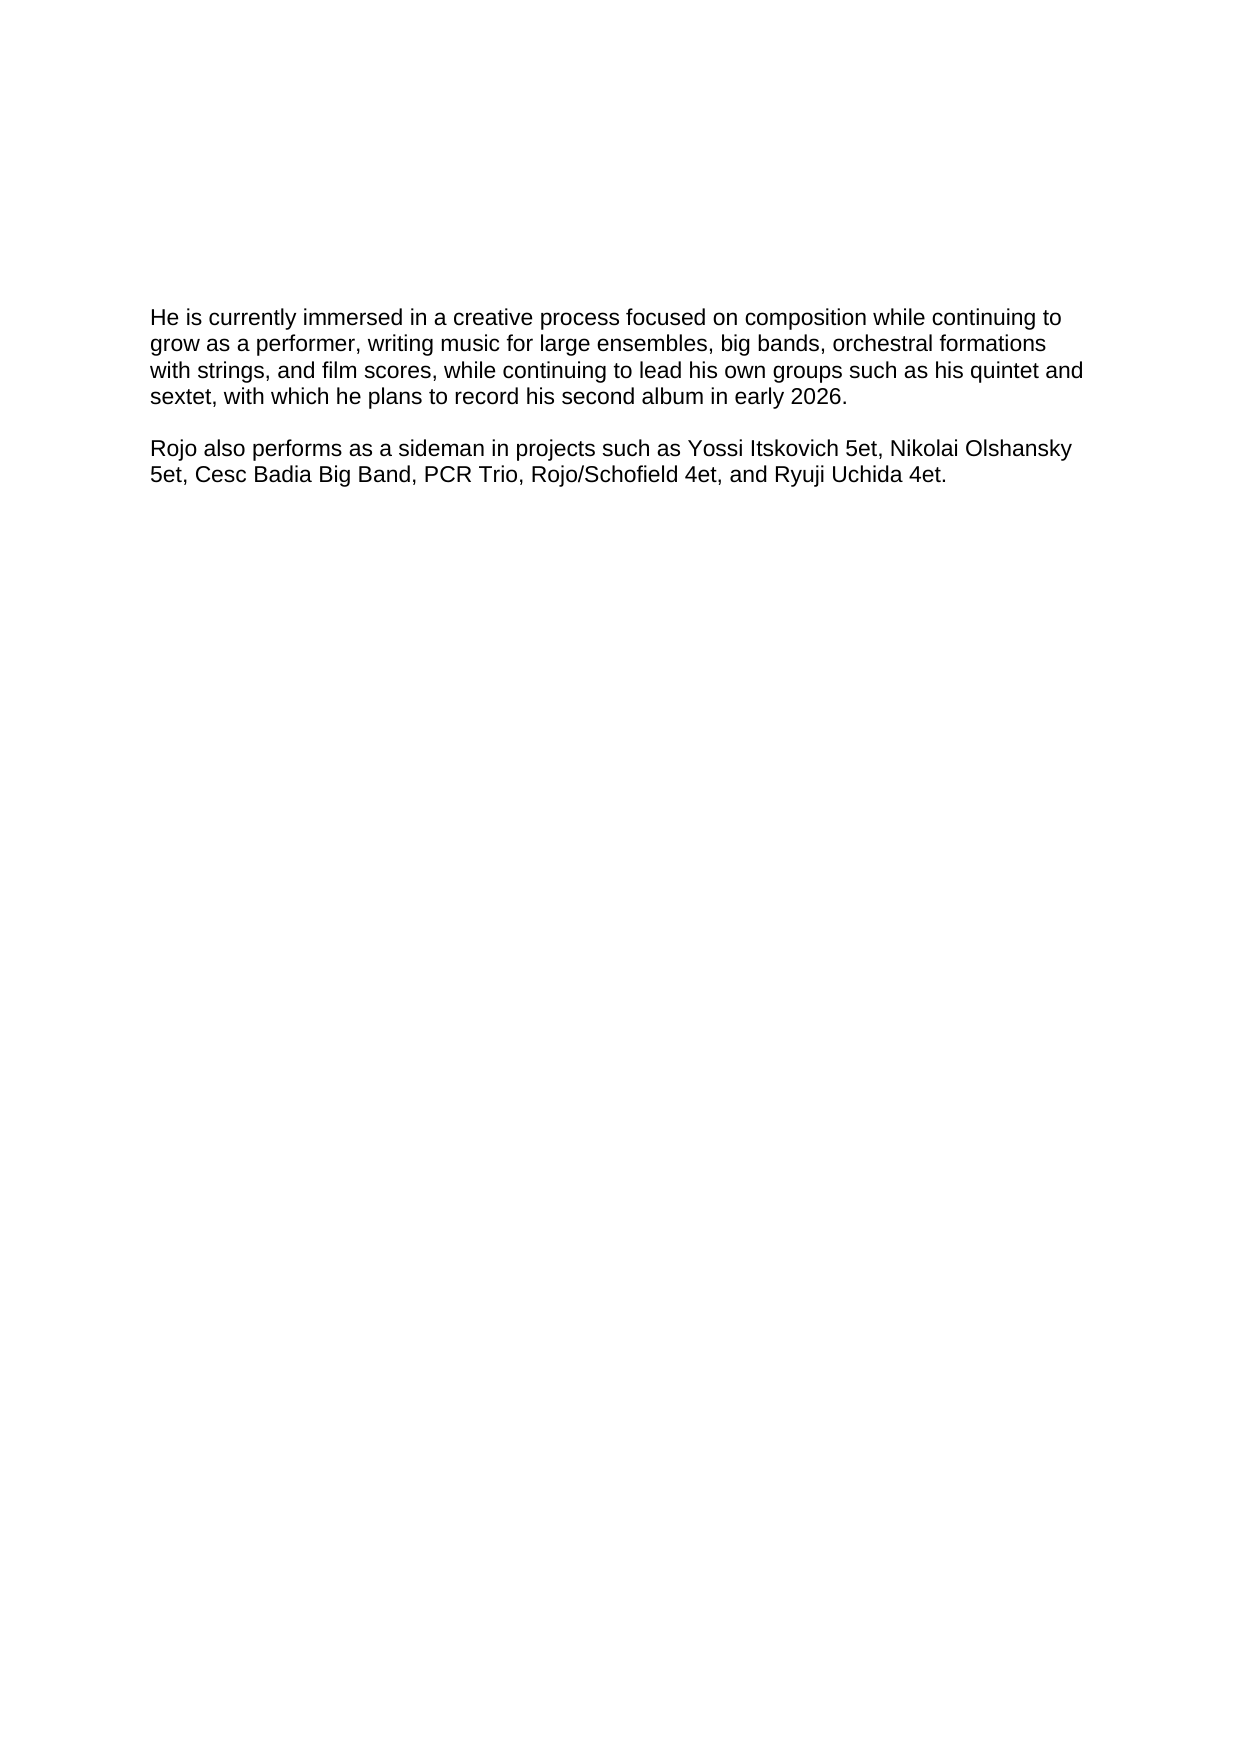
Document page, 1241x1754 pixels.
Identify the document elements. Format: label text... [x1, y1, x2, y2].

text He is currently immersed in a creative process focused on composition while continuing to grow as a performer, writing music for large ensembles, big bands, orchestral formations with strings, and film scores, while continuing to lead his own groups such as his quintet and sextet, with which he plans to record his second album in early 2026. [150, 304, 1090, 409]
text Rojo also performs as a sideman in projects such as Yossi Itskovich 5et, Nikolai Olshansky 5et, Cesc Badia Big Band, PCR Trio, Rojo/Schofield 4et, and Ryuji Uchida 4et. [150, 434, 1090, 487]
